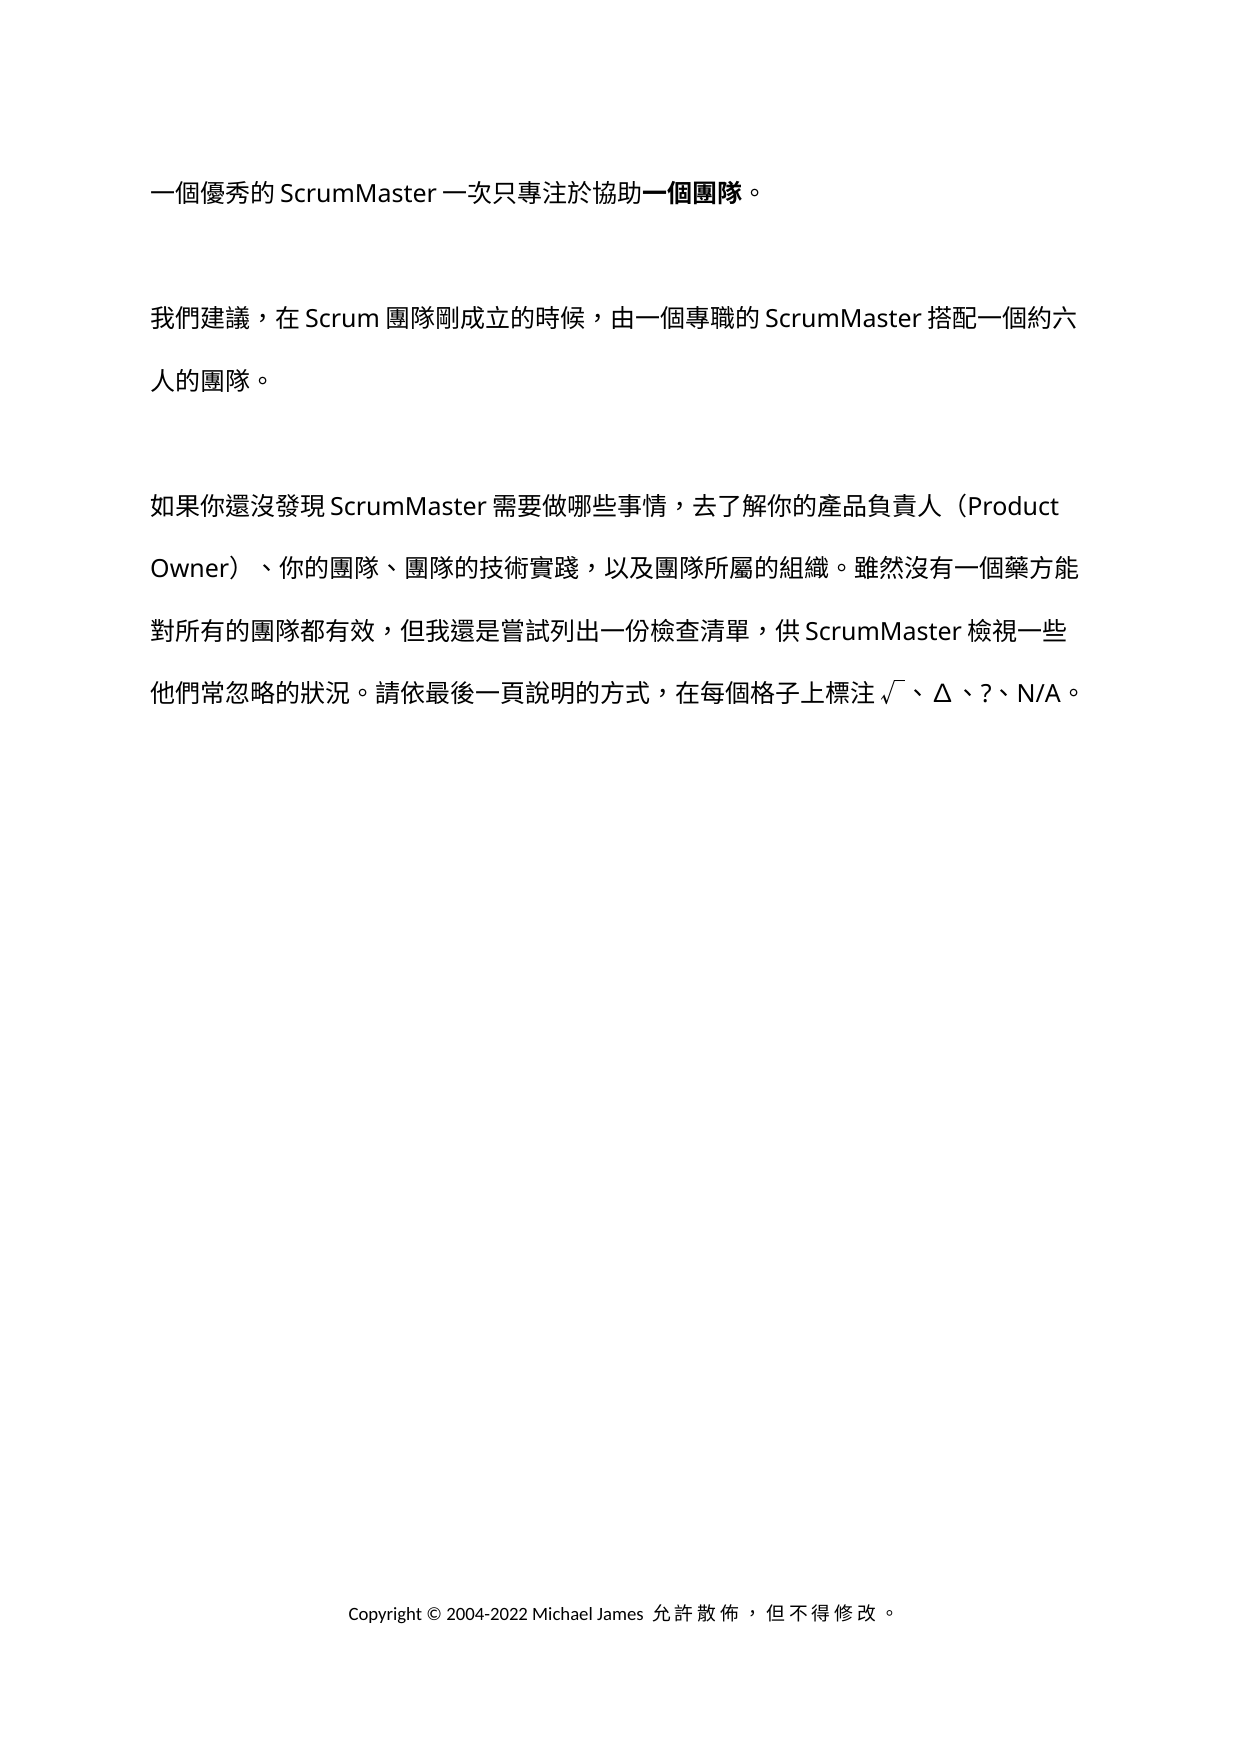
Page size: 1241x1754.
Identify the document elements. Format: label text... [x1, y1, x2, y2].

text 一個優秀的ScrumMaster一次只專注於協助一個團隊。 [150, 150, 1090, 212]
text 我們建議，在Scrum團隊剛成立的時候，由一個專職的ScrumMaster搭配一個約六人的團隊。 [150, 275, 1090, 400]
text 如果你還沒發現ScrumMaster需要做哪些事情，去了解你的產品負責人（Product Owner）、你的團隊、團隊的技術實踐，以及團隊所屬的組織。雖然沒有一個藥方能對所有的團隊都有效，但我還是嘗試列出一份檢查清單，供ScrumMaster檢視一些他們常忽略的狀況。請依最後一頁說明的方式，在每個格子上標注 √、∆、?、N/A。 [150, 462, 1090, 712]
